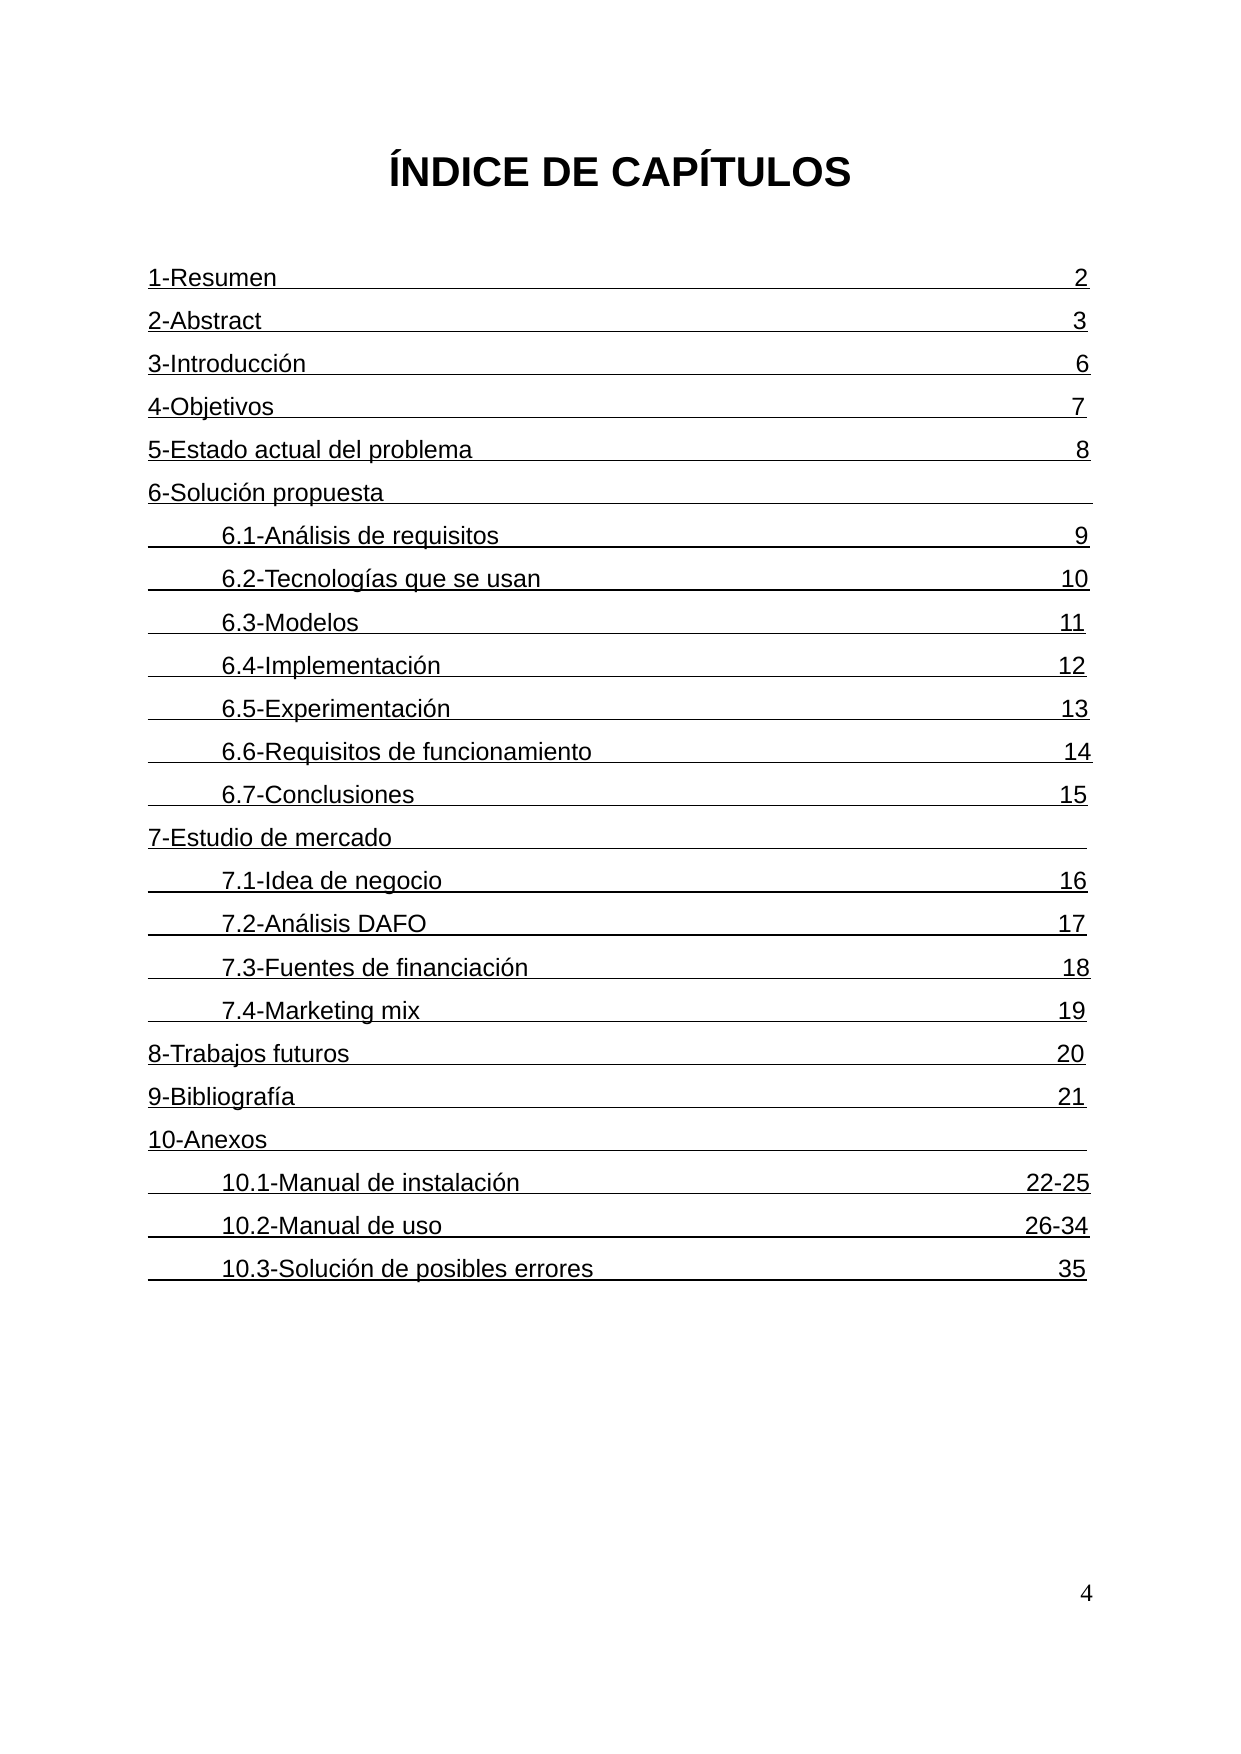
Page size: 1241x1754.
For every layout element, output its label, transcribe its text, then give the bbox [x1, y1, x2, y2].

text 6.2-Tecnologías que se usan 10 [148, 564, 1093, 593]
text 8-Trabajos futuros 20 [148, 1039, 1093, 1068]
text 6.7-Conclusiones 15 [148, 780, 1093, 809]
text 10.2-Manual de uso 26-34 [148, 1211, 1093, 1240]
text 6-Solución propuesta [148, 478, 1093, 503]
text 6.3-Modelos 11 [148, 608, 1093, 636]
text 7.2-Análisis DAFO 17 [148, 909, 1093, 938]
text ÍNDICE DE CAPÍTULOS [148, 148, 1093, 196]
text 6.5-Experimentación 13 [148, 694, 1093, 723]
text 10.1-Manual de instalación 22-25 [148, 1168, 1093, 1197]
text 3-Introducción 6 [148, 349, 1093, 378]
text 9-Bibliografía 21 [148, 1082, 1093, 1111]
text 6.4-Implementación 12 [148, 651, 1093, 679]
text 7-Estudio de mercado [148, 823, 1093, 852]
text 10.3-Solución de posibles errores 35 [148, 1254, 1093, 1283]
text 7.3-Fuentes de financiación 18 [148, 953, 1093, 981]
text 7.1-Idea de negocio 16 [148, 866, 1093, 895]
text 7.4-Marketing mix 19 [148, 996, 1093, 1024]
text 6.1-Análisis de requisitos 9 [148, 521, 1093, 550]
text 2-Abstract 3 [148, 306, 1093, 334]
text 10-Anexos [148, 1125, 1093, 1154]
text 1-Resumen 2 [148, 263, 1093, 291]
text 4-Objetivos 7 [148, 392, 1093, 421]
text 5-Estado actual del problema 8 [148, 435, 1093, 464]
text 6.6-Requisitos de funcionamiento 14 [148, 737, 1093, 762]
